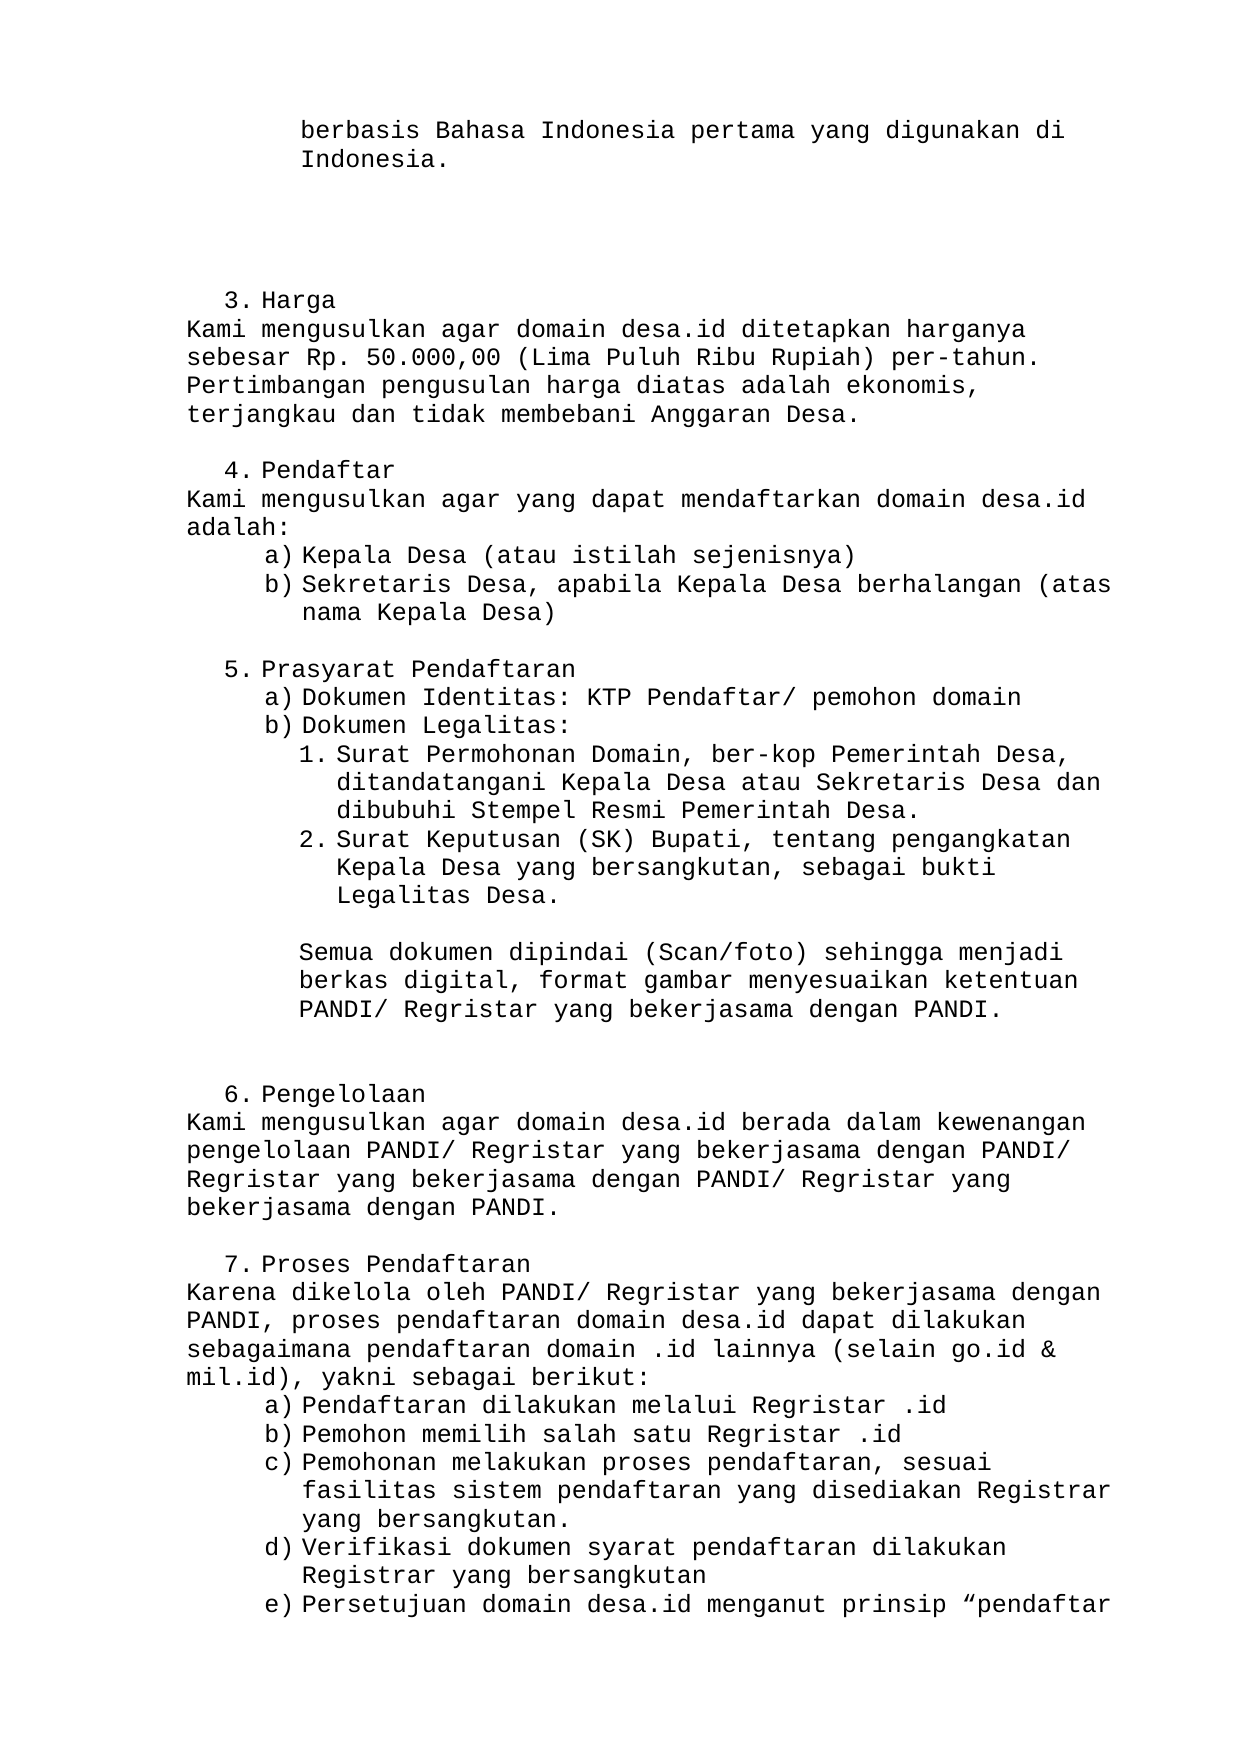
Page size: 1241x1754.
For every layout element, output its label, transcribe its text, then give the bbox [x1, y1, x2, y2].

list Sekretaris Desa, apabila Kepala Desa berhalangan (atas nama Kepala Desa) [264, 571, 1123, 628]
list Pemohonan melakukan proses pendaftaran, sesuai fasilitas sistem pendaftaran yang disediakan Registrar yang bersangkutan. [264, 1450, 1123, 1535]
list Harga [223, 288, 1123, 316]
list Dokumen Legalitas: [264, 713, 1123, 741]
list Pendaftar [223, 458, 1123, 486]
list Pengelolaan [223, 1081, 1123, 1110]
list Dokumen Identitas: KTP Pendaftar/ pemohon domain [264, 685, 1123, 713]
list Verifikasi dokumen syarat pendaftaran dilakukan Registrar yang bersangkutan [264, 1535, 1123, 1591]
text Kami mengusulkan agar domain desa.id berada dalam kewenangan pengelolaan PANDI/ Regristar yang bekerjasama dengan PANDI/ Regristar yang bekerjasama dengan PANDI/ Regristar yang bekerjasama dengan PANDI. [186, 1110, 1123, 1223]
list Kepala Desa (atau istilah sejenisnya) [264, 543, 1123, 571]
list Prasyarat Pendaftaran [223, 656, 1123, 685]
text Kami mengusulkan agar domain desa.id ditetapkan harganya sebesar Rp. 50.000,00 (Lima Puluh Ribu Rupiah) per-tahun. Pertimbangan pengusulan harga diatas adalah ekonomis, terjangkau dan tidak membebani Anggaran Desa. [186, 316, 1123, 430]
list Pemohon memilih salah satu Regristar .id [264, 1421, 1123, 1450]
list Surat Permohonan Domain, ber-kop Pemerintah Desa, ditandatangani Kepala Desa atau Sekretaris Desa dan dibubuhi Stempel Resmi Pemerintah Desa. [298, 741, 1123, 826]
list Proses Pendaftaran [223, 1251, 1123, 1280]
text Semua dokumen dipindai (Scan/foto) sehingga menjadi berkas digital, format gambar menyesuaikan ketentuan PANDI/ Regristar yang bekerjasama dengan PANDI. [298, 940, 1123, 1025]
text Karena dikelola oleh PANDI/ Regristar yang bekerjasama dengan PANDI, proses pendaftaran domain desa.id dapat dilakukan sebagaimana pendaftaran domain .id lainnya (selain go.id & mil.id), yakni sebagai berikut: [186, 1280, 1123, 1393]
text Kami mengusulkan agar yang dapat mendaftarkan domain desa.id adalah: [186, 486, 1123, 543]
list Surat Keputusan (SK) Bupati, tentang pengangkatan Kepala Desa yang bersangkutan, sebagai bukti Legalitas Desa. [298, 826, 1123, 911]
list Persetujuan domain desa.id menganut prinsip “pendaftar [264, 1591, 1123, 1620]
list Pendaftaran dilakukan melalui Regristar .id [264, 1393, 1123, 1421]
list berbasis Bahasa Indonesia pertama yang digunakan di Indonesia. [263, 118, 1123, 175]
